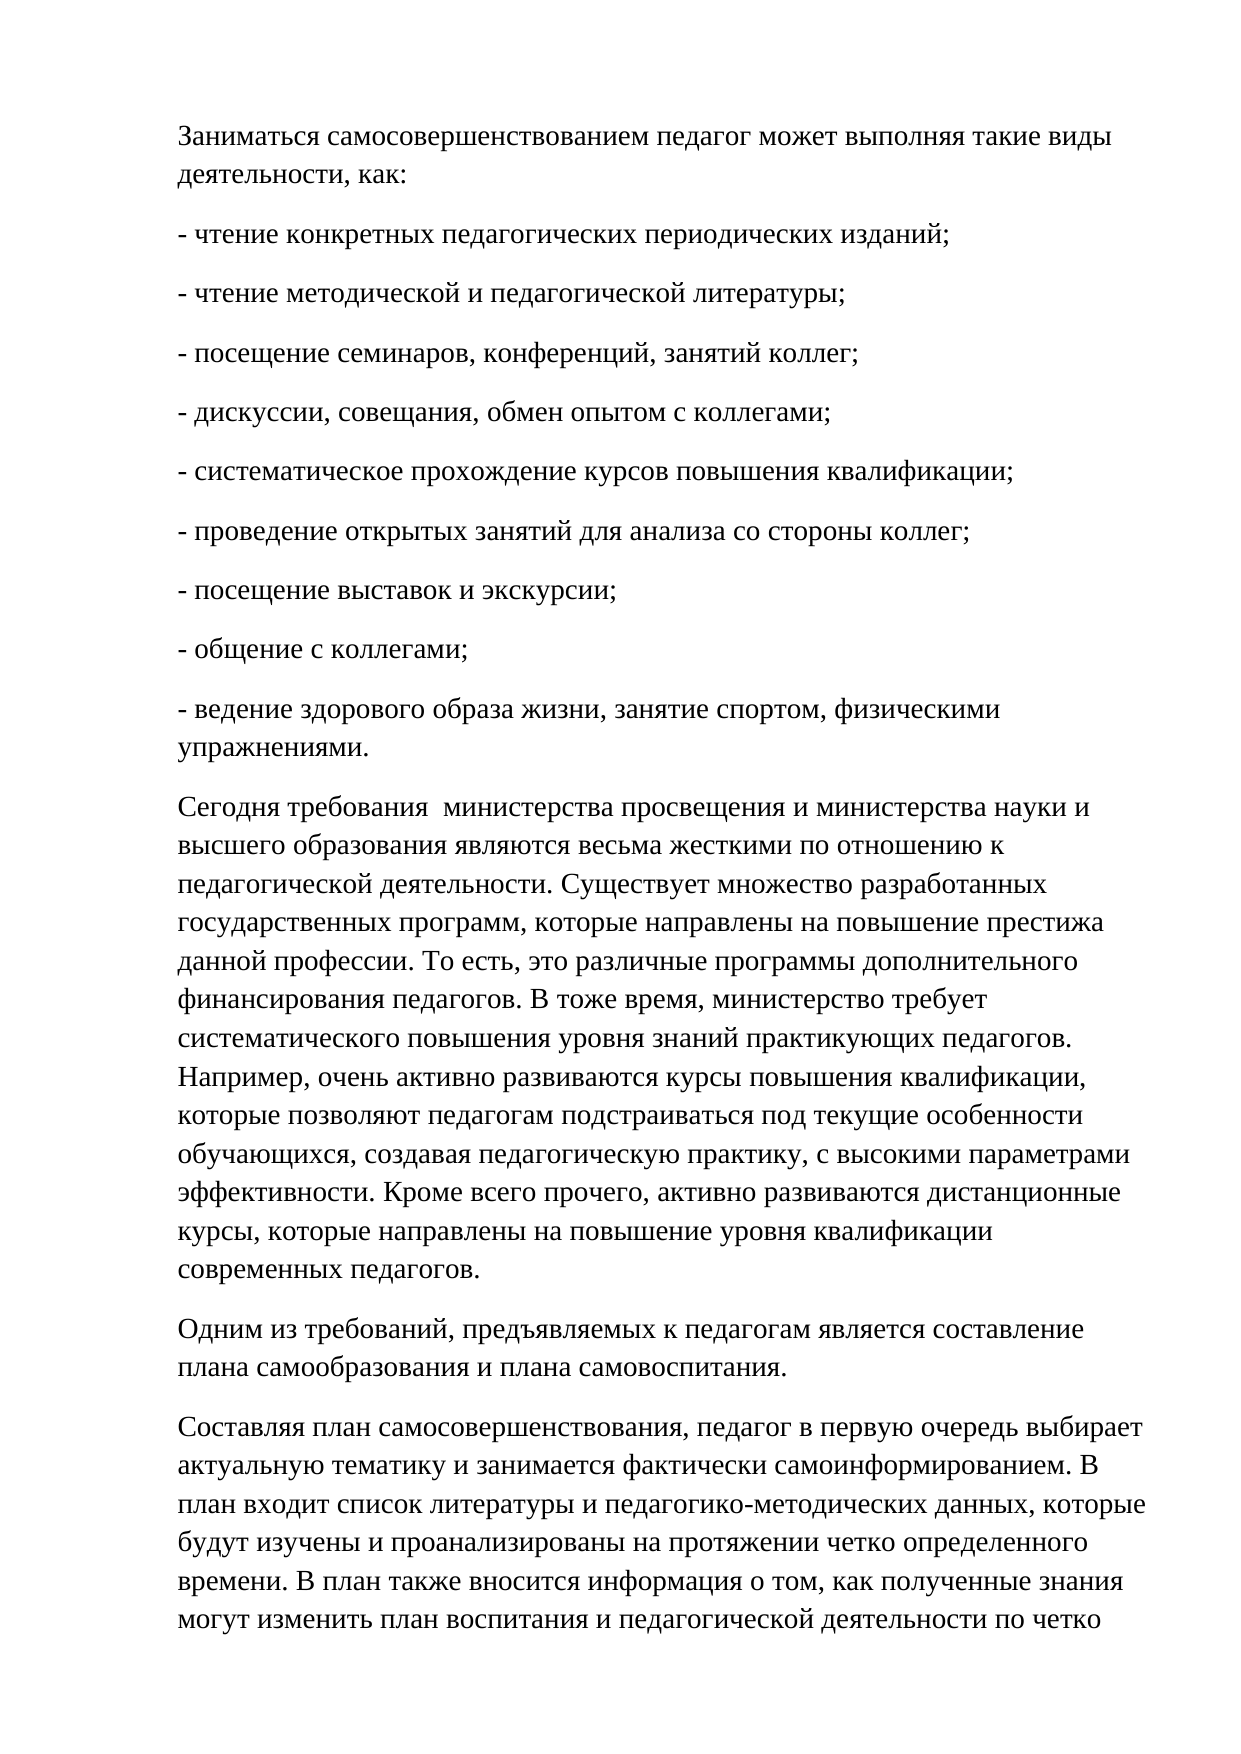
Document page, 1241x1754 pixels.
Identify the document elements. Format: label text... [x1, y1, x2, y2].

text Заниматься самосовершенствованием педагог может выполняя такие виды деятельности, как: [177, 118, 1152, 190]
text Одним из требований, предъявляемых к педагогам является составление плана самообразования и плана самовоспитания. [177, 1311, 1152, 1383]
text Сегодня требования министерства просвещения и министерства науки и высшего образования являются весьма жесткими по отношению к педагогической деятельности. Существует множество разработанных государственных программ, которые направлены на повышение престижа данной профессии. То есть, это различные программы дополнительного финансирования педагогов. В тоже время, министерство требует систематического повышения уровня знаний практикующих педагогов. Например, очень активно развиваются курсы повышения квалификации, которые позволяют педагогам подстраиваться под текущие особенности обучающихся, создавая педагогическую практику, с высокими параметрами эффективности. Кроме всего прочего, активно развиваются дистанционные курсы, которые направлены на повышение уровня квалификации современных педагогов. [177, 789, 1152, 1285]
text - общение с коллегами; [177, 632, 1152, 665]
text Составляя план самосовершенствования, педагог в первую очередь выбирает актуальную тематику и занимается фактически самоинформированием. В план входит список литературы и педагогико-методических данных, которые будут изучены и проанализированы на протяжении четко определенного времени. В план также вносится информация о том, как полученные знания могут изменить план воспитания и педагогической деятельности по четко [177, 1409, 1152, 1635]
text - ведение здорового образа жизни, занятие спортом, физическими упражнениями. [177, 691, 1152, 763]
text - чтение методической и педагогической литературы; [177, 275, 1152, 309]
text - дискуссии, совещания, обмен опытом с коллегами; [177, 394, 1152, 428]
text - систематическое прохождение курсов повышения квалификации; [177, 453, 1152, 487]
text - посещение выставок и экскурсии; [177, 572, 1152, 606]
text - посещение семинаров, конференций, занятий коллег; [177, 335, 1152, 368]
text - чтение конкретных педагогических периодических изданий; [177, 216, 1152, 249]
text - проведение открытых занятий для анализа со стороны коллег; [177, 513, 1152, 546]
